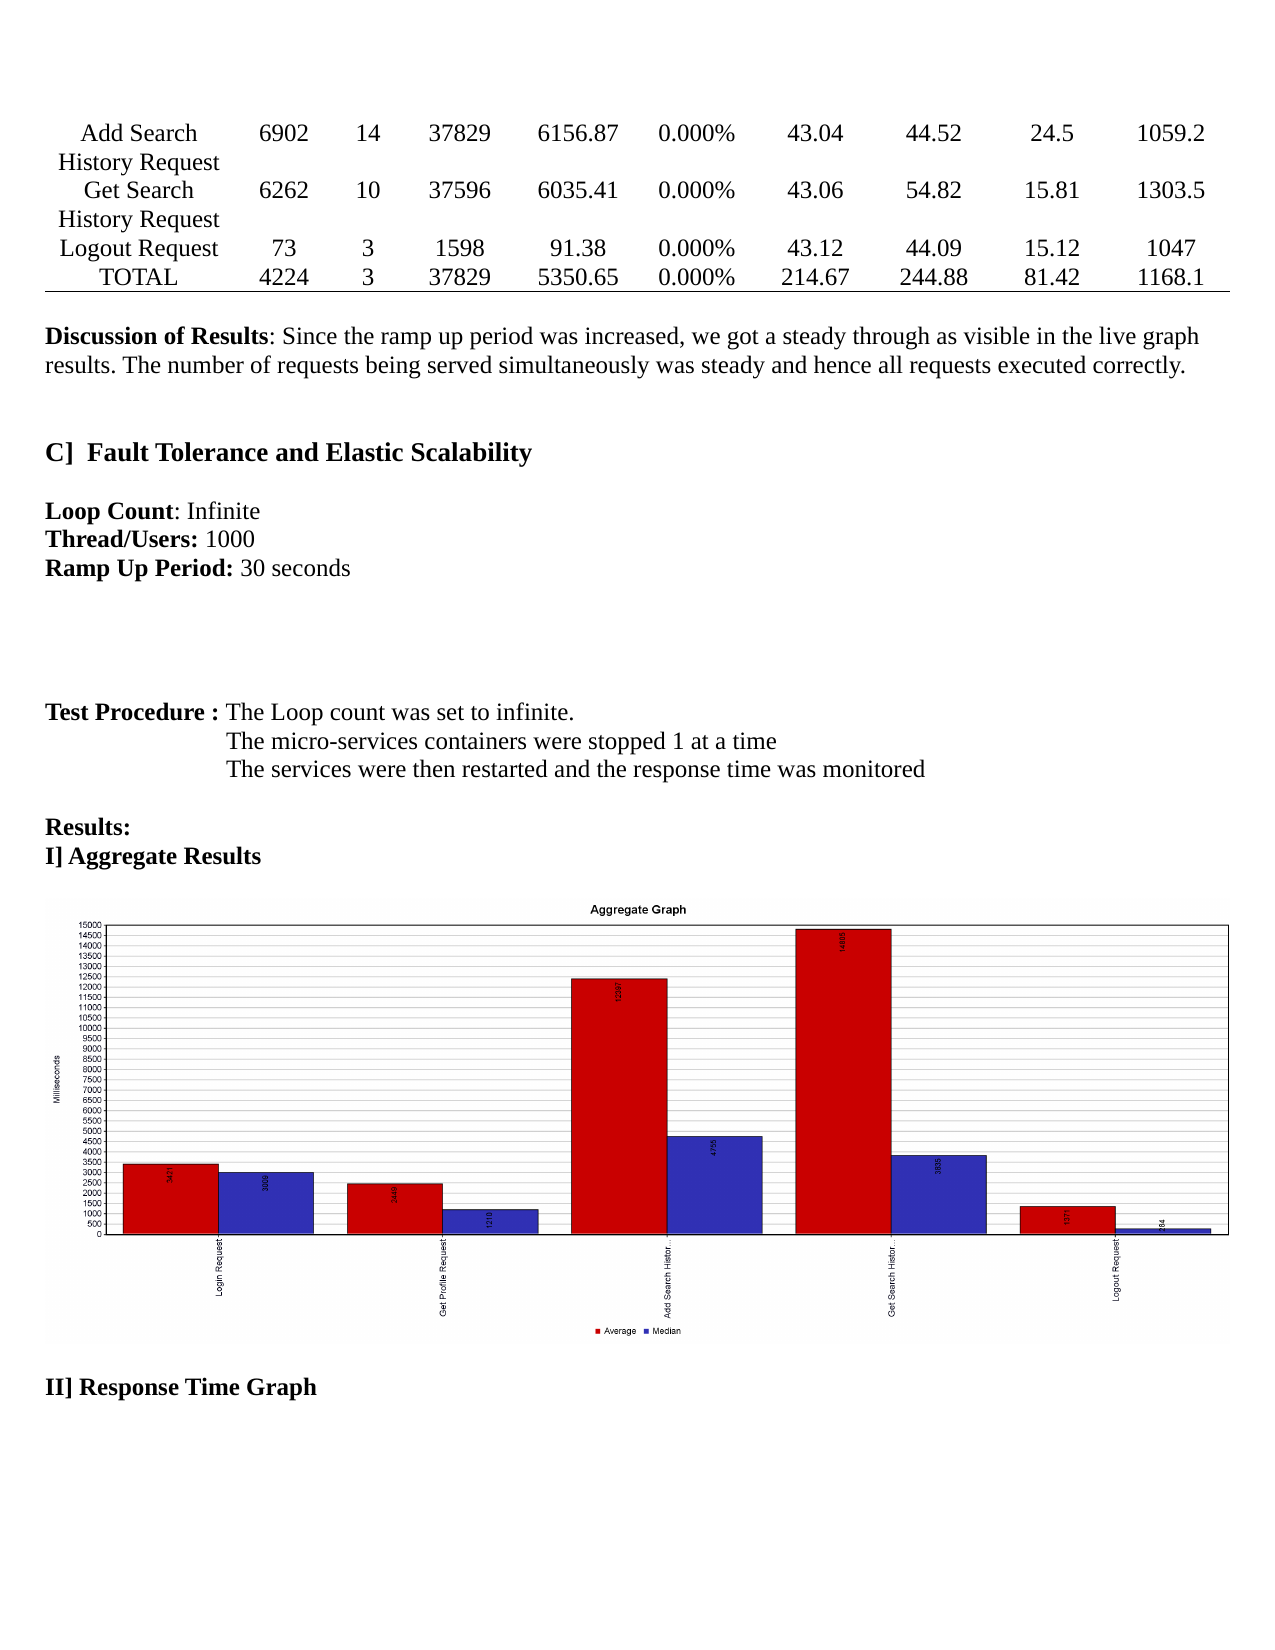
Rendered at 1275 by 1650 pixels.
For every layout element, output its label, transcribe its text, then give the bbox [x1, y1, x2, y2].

table_cell 37829 [400, 118, 519, 176]
table_cell 1598 [400, 233, 519, 262]
table_cell 15.12 [993, 233, 1111, 262]
text Discussion of Results: Since the ramp up period was increased, we got a steady through as visible in the live graph results. The number of requests being served simultaneously was steady and hence all requests executed correctly. [45, 321, 1230, 378]
picture [45, 898, 1230, 1344]
text The micro-services containers were stopped 1 at a time [45, 726, 1230, 754]
table_cell 6035.41 [519, 176, 637, 233]
text C] Fault Tolerance and Elastic Scalability [45, 436, 1230, 467]
text Ramp Up Period: 30 seconds [45, 553, 1230, 582]
table_cell 1168.1 [1111, 262, 1230, 291]
table_cell 0.000% [638, 233, 756, 262]
table_cell 244.88 [874, 262, 993, 291]
table_cell 37596 [400, 176, 519, 233]
text The services were then restarted and the response time was monitored [45, 754, 1230, 783]
table_cell 43.04 [756, 118, 874, 176]
table_cell 3 [336, 262, 400, 291]
table_cell 6262 [233, 176, 336, 233]
table_cell 91.38 [519, 233, 637, 262]
text Test Procedure : The Loop count was set to infinite. [45, 697, 1230, 726]
text Thread/Users: 1000 [45, 524, 1230, 553]
table_cell 0.000% [638, 176, 756, 233]
table_cell Add Search History Request [45, 118, 232, 176]
table_cell 0.000% [638, 262, 756, 291]
table_cell TOTAL [45, 262, 232, 291]
table_cell 43.12 [756, 233, 874, 262]
table_cell 3 [336, 233, 400, 262]
table_cell 37829 [400, 262, 519, 291]
table_cell 54.82 [874, 176, 993, 233]
table_cell 1303.5 [1111, 176, 1230, 233]
table_cell 10 [336, 176, 400, 233]
table_cell 0.000% [638, 118, 756, 176]
table_cell 4224 [233, 262, 336, 291]
table_cell Logout Request [45, 233, 232, 262]
table_cell 44.52 [874, 118, 993, 176]
text II] Response Time Graph [45, 1372, 1230, 1401]
table_cell 43.06 [756, 176, 874, 233]
table_cell 44.09 [874, 233, 993, 262]
text Results: [45, 812, 1230, 841]
table_cell 6902 [233, 118, 336, 176]
text Loop Count: Infinite [45, 496, 1230, 524]
table_cell 6156.87 [519, 118, 637, 176]
table_cell 5350.65 [519, 262, 637, 291]
text I] Aggregate Results [45, 841, 1230, 869]
table_cell Get Search History Request [45, 176, 232, 233]
table_cell 73 [233, 233, 336, 262]
table_cell 15.81 [993, 176, 1111, 233]
table_cell 24.5 [993, 118, 1111, 176]
table_cell 1047 [1111, 233, 1230, 262]
table_cell 1059.2 [1111, 118, 1230, 176]
table_cell 14 [336, 118, 400, 176]
table_cell 214.67 [756, 262, 874, 291]
table_cell 81.42 [993, 262, 1111, 291]
